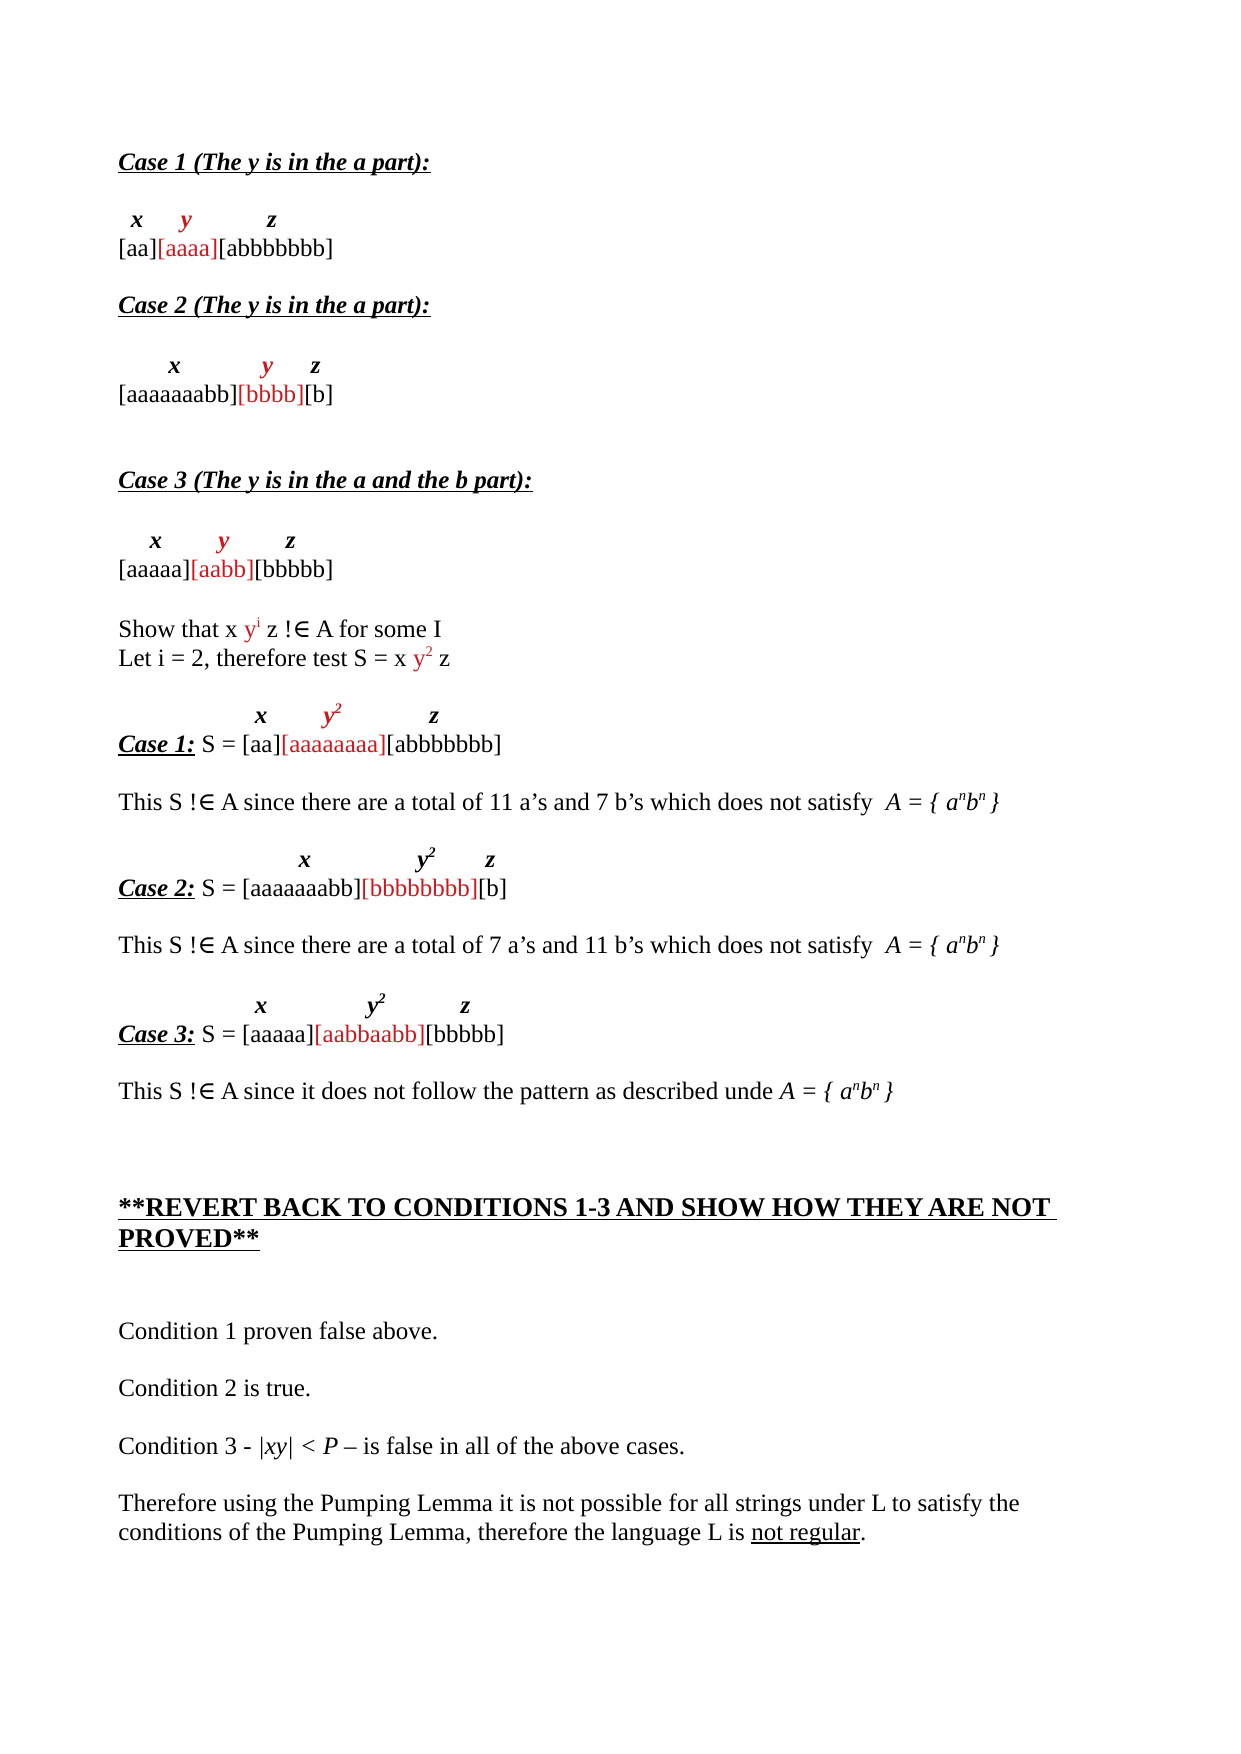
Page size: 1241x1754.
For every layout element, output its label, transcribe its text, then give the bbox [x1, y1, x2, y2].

text [aaaaaaabb][bbbb][b] [118, 379, 1122, 408]
text Therefore using the Pumping Lemma it is not possible for all strings under L to satisfy the conditions of the Pumping Lemma, therefore the language L is not regular. [118, 1488, 1122, 1546]
text Show that x yi z !∈ A for some I [118, 614, 1122, 643]
text Case 2: S = [aaaaaaabb][bbbbbbbb][b] [118, 873, 1122, 902]
text [aaaaa][aabb][bbbbb] [118, 554, 1122, 583]
text Case 1 (The y is in the a part): [118, 147, 1122, 176]
text Case 1: S = [aa][aaaaaaaa][abbbbbbb] [118, 729, 1122, 758]
text [aa][aaaa][abbbbbbb] [118, 233, 1122, 262]
text x y2 z [118, 700, 1122, 729]
text Condition 1 proven false above. [118, 1316, 1122, 1345]
text x y z [118, 351, 1122, 379]
text Let i = 2, therefore test S = x y2 z [118, 643, 1122, 672]
text This S !∈ A since there are a total of 7 a’s and 11 b’s which does not satisfy A = { anbn } [118, 930, 1122, 959]
text x y2 z [118, 990, 1122, 1019]
text x y2 z [118, 844, 1122, 873]
text Case 2 (The y is in the a part): [118, 291, 1122, 319]
text x y z [118, 204, 1122, 233]
text Condition 3 - |xy| < P – is false in all of the above cases. [118, 1431, 1122, 1460]
text Condition 2 is true. [118, 1373, 1122, 1402]
text This S !∈ A since there are a total of 11 a’s and 7 b’s which does not satisfy A = { anbn } [118, 787, 1122, 815]
text **REVERT BACK TO CONDITIONS 1-3 AND SHOW HOW THEY ARE NOT PROVED** [118, 1191, 1122, 1254]
text Case 3: S = [aaaaa][aabbaabb][bbbbb] [118, 1019, 1122, 1048]
text x y z [118, 525, 1122, 554]
text Case 3 (The y is in the a and the b part): [118, 466, 1122, 494]
text This S !∈ A since it does not follow the pattern as described unde A = { anbn } [118, 1076, 1122, 1105]
